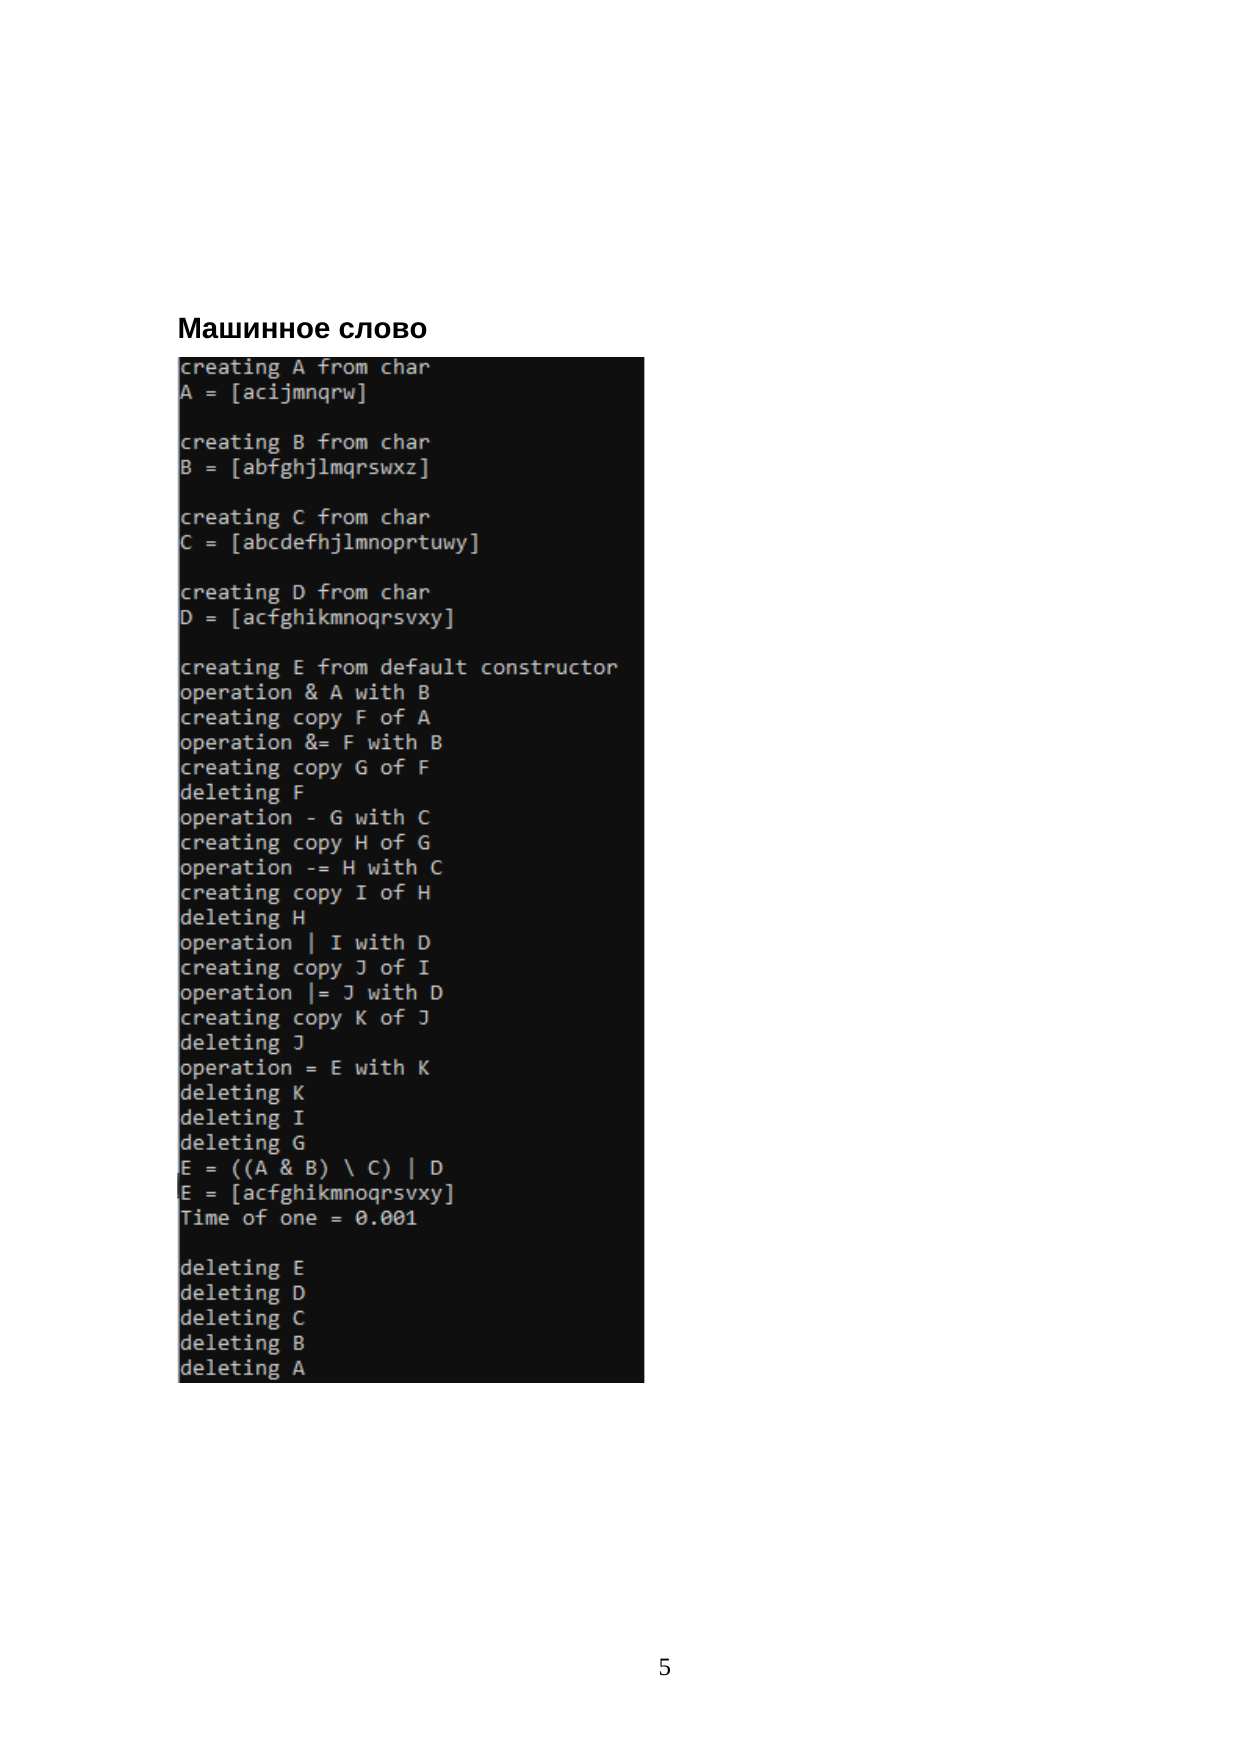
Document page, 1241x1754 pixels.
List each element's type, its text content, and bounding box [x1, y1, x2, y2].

picture [177, 357, 645, 1383]
subtitle Машинное слово [177, 311, 1152, 345]
